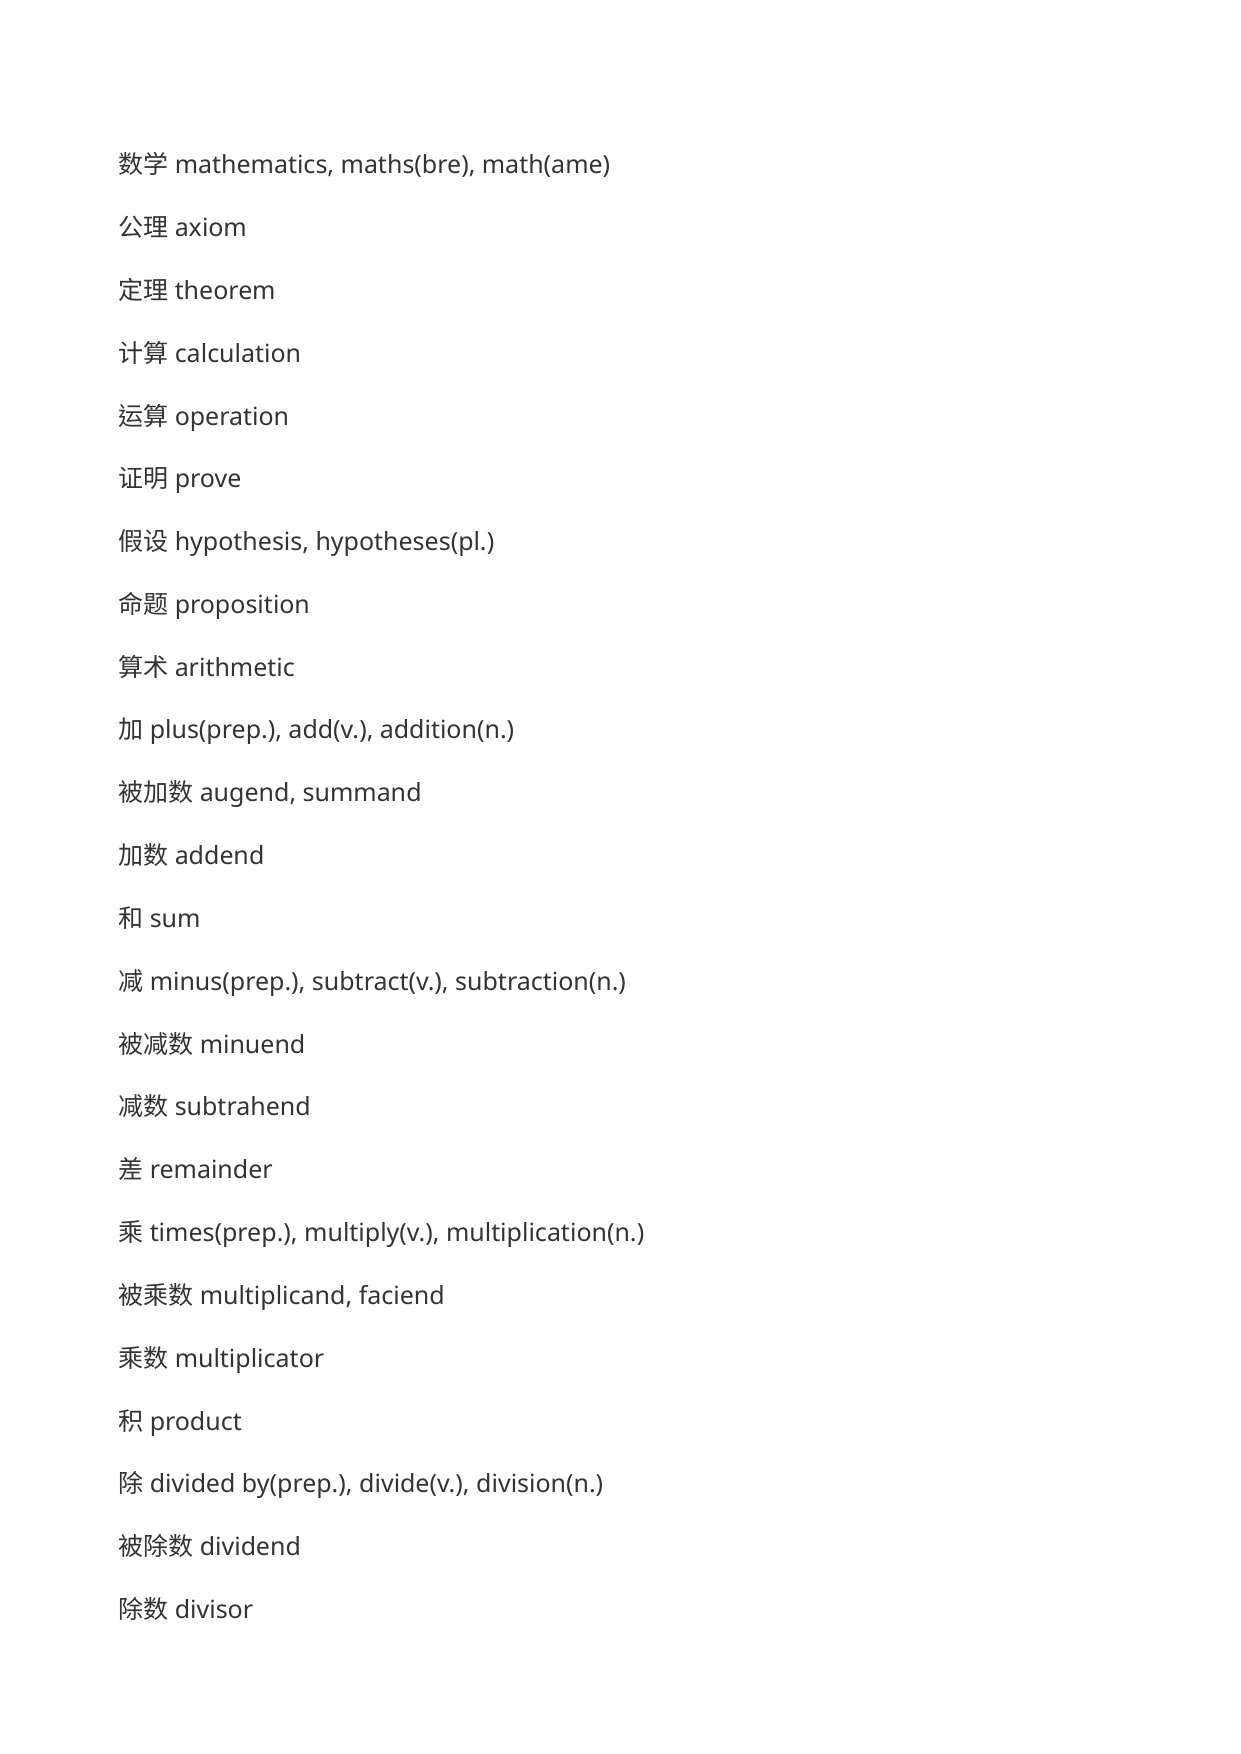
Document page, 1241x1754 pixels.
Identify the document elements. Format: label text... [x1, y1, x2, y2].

text 数学 mathematics, maths(bre), math(ame) 公理 axiom 定理 theorem 计算 calculation 运算 operation 证明 prove 假设 hypothesis, hypotheses(pl.) 命题 proposition 算术 arithmetic 加 plus(prep.), add(v.), addition(n.) 被加数 augend, summand 加数 addend 和 sum 减 minus(prep.), subtract(v.), subtraction(n.) 被减数 minuend 减数 subtrahend 差 remainder 乘 times(prep.), multiply(v.), multiplication(n.) 被乘数 multiplicand, faciend 乘数 multiplicator 积 product 除 divided by(prep.), divide(v.), division(n.) 被除数 dividend 除数 divisor [118, 147, 1122, 1626]
